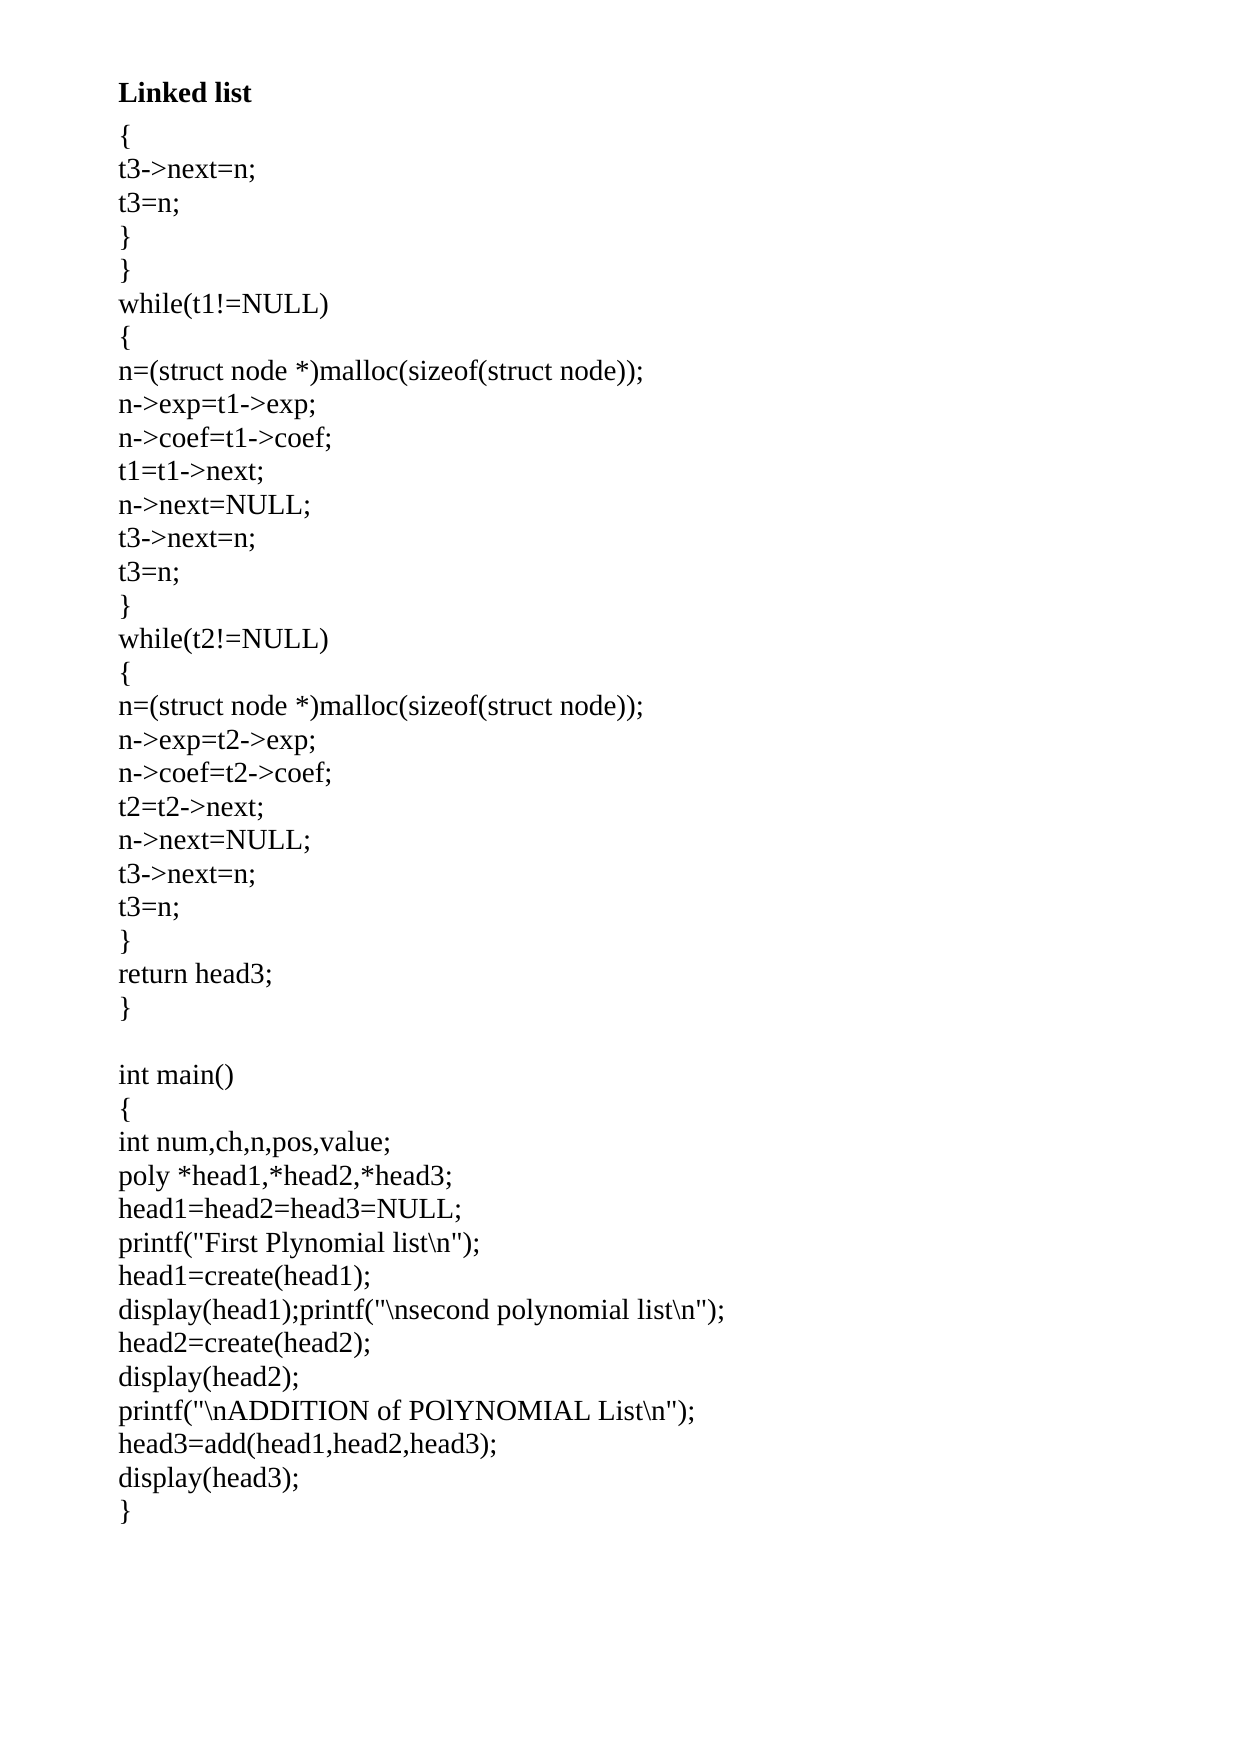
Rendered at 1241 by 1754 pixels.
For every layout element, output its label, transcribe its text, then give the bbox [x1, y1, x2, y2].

text t3=n; [118, 185, 1122, 219]
text n->coef=t1->coef; [118, 420, 1122, 453]
text n->coef=t2->coef; [118, 755, 1122, 789]
text return head3; [118, 957, 1122, 990]
text poly *head1,*head2,*head3; [118, 1158, 1122, 1191]
text } [118, 923, 1122, 957]
text n->exp=t1->exp; [118, 386, 1122, 420]
text } [118, 990, 1122, 1024]
text t3=n; [118, 554, 1122, 588]
text head1=head2=head3=NULL; [118, 1191, 1122, 1225]
text n->exp=t2->exp; [118, 722, 1122, 755]
text } [118, 252, 1122, 286]
text t2=t2->next; [118, 789, 1122, 822]
text t3=n; [118, 889, 1122, 923]
text int num,ch,n,pos,value; [118, 1124, 1122, 1158]
text t3->next=n; [118, 521, 1122, 554]
text n=(struct node *)malloc(sizeof(struct node)); [118, 353, 1122, 386]
text printf("\nADDITION of POlYNOMIAL List\n"); [118, 1393, 1122, 1426]
text } [118, 1493, 1122, 1527]
text } [118, 588, 1122, 621]
text t3->next=n; [118, 856, 1122, 889]
text { [118, 655, 1122, 688]
text int main() [118, 1057, 1122, 1091]
text display(head3); [118, 1460, 1122, 1493]
text head3=add(head1,head2,head3); [118, 1426, 1122, 1460]
text while(t2!=NULL) [118, 621, 1122, 655]
text head1=create(head1); [118, 1258, 1122, 1292]
text { [118, 1091, 1122, 1124]
text { [118, 319, 1122, 353]
text } [118, 219, 1122, 252]
text n->next=NULL; [118, 822, 1122, 856]
text t1=t1->next; [118, 453, 1122, 487]
text { [118, 118, 1122, 152]
text printf("First Plynomial list\n"); [118, 1225, 1122, 1258]
text n->next=NULL; [118, 487, 1122, 521]
text while(t1!=NULL) [118, 286, 1122, 319]
text t3->next=n; [118, 152, 1122, 185]
text head2=create(head2); [118, 1326, 1122, 1359]
text display(head1);printf("\nsecond polynomial list\n"); [118, 1292, 1122, 1326]
text display(head2); [118, 1359, 1122, 1393]
text n=(struct node *)malloc(sizeof(struct node)); [118, 688, 1122, 722]
